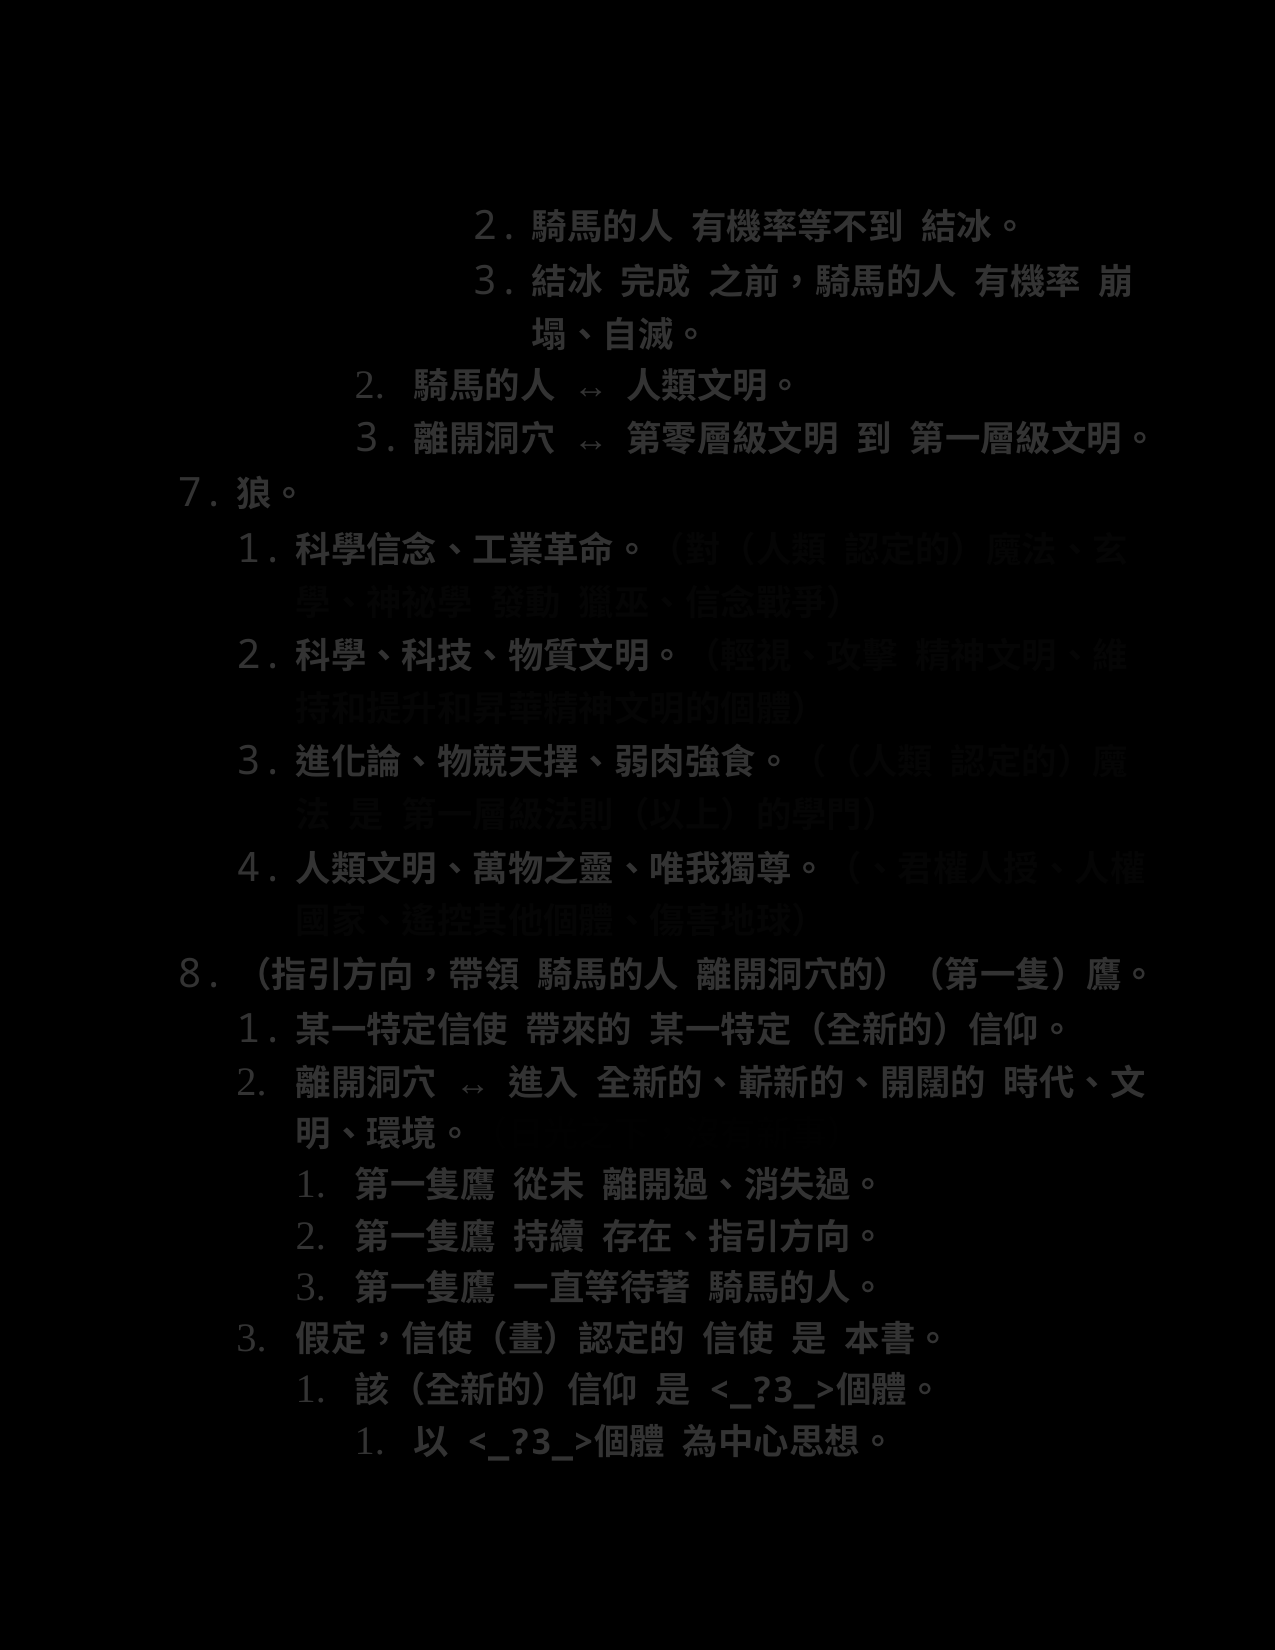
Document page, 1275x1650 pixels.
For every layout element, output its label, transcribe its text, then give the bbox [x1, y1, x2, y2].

list 騎馬的人 ↔ 人類文明。 [354, 357, 1157, 408]
list 離開洞穴 ↔ 第零層級文明 到 第一層級文明。 [354, 408, 1157, 464]
list 進化論、物競天擇、弱肉強食。（（人類 認定的）魔法 是 第一層級法則（以上）的學門） [236, 731, 1157, 838]
list 某一特定信使 帶來的 某一特定（全新的）信仰。 [236, 999, 1157, 1054]
list 第一隻鷹 從未 離開過、消失過。 [295, 1157, 1157, 1208]
list 該（全新的）信仰 是 <_?3_>個體。 [295, 1362, 1157, 1413]
list 第一隻鷹 一直等待著 騎馬的人。 [295, 1259, 1157, 1311]
list 第一隻鷹 持續 存在、指引方向。 [295, 1208, 1157, 1259]
list 科學、科技、物質文明。（輕視、攻擊 精神文明、維持和提升和昇華精神文明的個體） [236, 625, 1157, 731]
list 人類文明、萬物之靈、唯我獨尊。（、君權人授、人權國家、遙控其他個體、傷害地球） [236, 838, 1157, 944]
list 結冰 完成 之前，騎馬的人 有機率 崩塌、自滅。 [472, 251, 1157, 357]
list 科學信念、工業革命。（對（人類 認定的）魔法、玄學、神祕學 發動 獵巫、信念戰爭） [236, 519, 1157, 625]
list 騎馬的人 有機率等不到 結冰。 [472, 196, 1157, 251]
list （指引方向，帶領 騎馬的人 離開洞穴的）（第一隻）鷹。 [177, 944, 1157, 999]
list 假定，信使（畫）認定的 信使 是 本書。 [236, 1311, 1157, 1362]
list 離開洞穴 ↔ 進入 全新的、嶄新的、開闊的 時代、文明、環境。（日光之下，沒有新事） [236, 1054, 1157, 1157]
list 狼。 [177, 464, 1157, 519]
list 以 <_?3_>個體 為中心思想。 [354, 1413, 1157, 1464]
